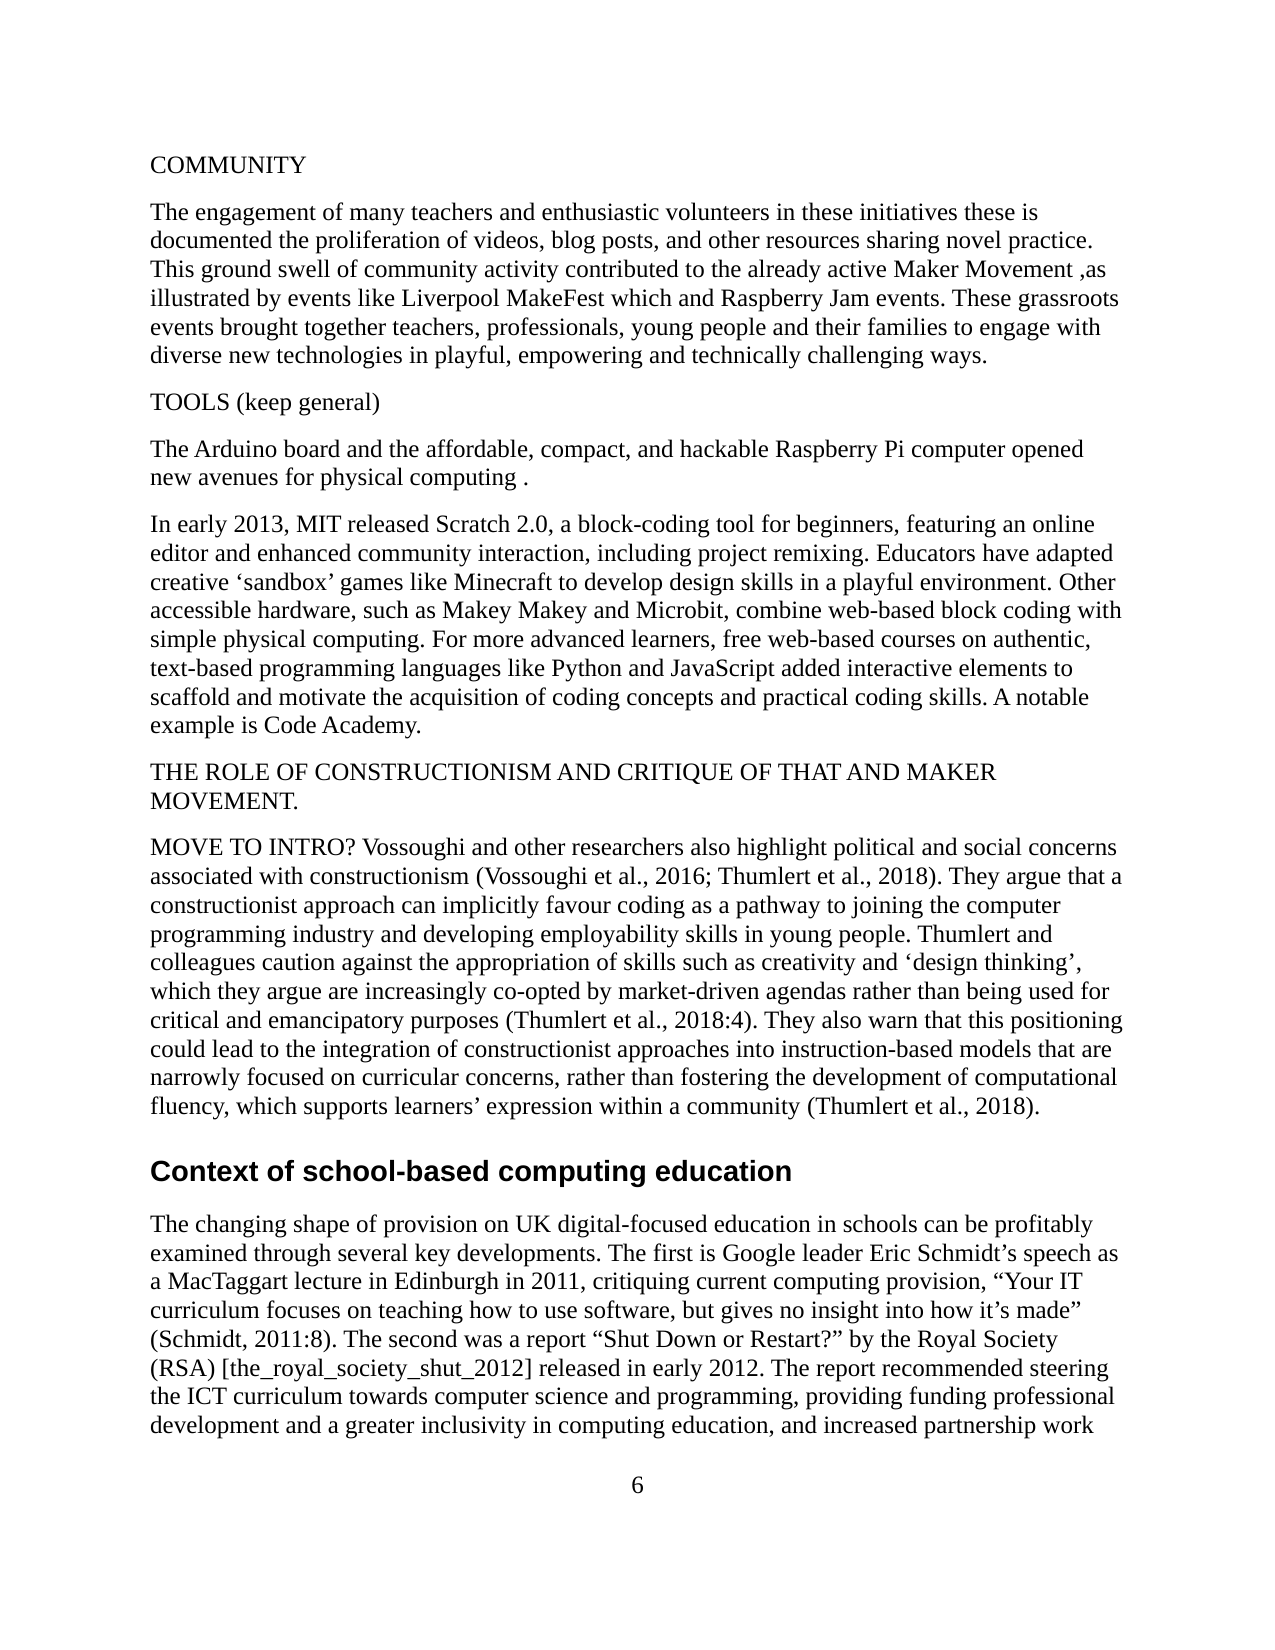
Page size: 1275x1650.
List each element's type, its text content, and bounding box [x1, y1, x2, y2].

text COMMUNITY [150, 150, 1125, 179]
text TOOLS (keep general) [150, 387, 1125, 416]
text MOVE TO INTRO? Vossoughi and other researchers also highlight political and social concerns associated with constructionism (Vossoughi et al., 2016; Thumlert et al., 2018). They argue that a constructionist approach can implicitly favour coding as a pathway to joining the computer programming industry and developing employability skills in young people. Thumlert and colleagues caution against the appropriation of skills such as creativity and ‘design thinking’, which they argue are increasingly co-opted by market-driven agendas rather than being used for critical and emancipatory purposes (Thumlert et al., 2018:4). They also warn that this positioning could lead to the integration of constructionist approaches into instruction-based models that are narrowly focused on curricular concerns, rather than fostering the development of computational fluency, which supports learners’ expression within a community (Thumlert et al., 2018). [150, 832, 1125, 1120]
text The changing shape of provision on UK digital-focused education in schools can be profitably examined through several key developments. The first is Google leader Eric Schmidt’s speech as a MacTaggart lecture in Edinburgh in 2011, critiquing current computing provision, “Your IT curriculum focuses on teaching how to use software, but gives no insight into how it’s made” (Schmidt, 2011:8). The second was a report “Shut Down or Restart?” by the Royal Society (RSA) [the_royal_society_shut_2012] released in early 2012. The report recommended steering the ICT curriculum towards computer science and programming, providing funding professional development and a greater inclusivity in computing education, and increased partnership work [150, 1209, 1125, 1439]
text THE ROLE OF CONSTRUCTIONISM AND CRITIQUE OF THAT AND MAKER MOVEMENT. [150, 757, 1125, 814]
text The engagement of many teachers and enthusiastic volunteers in these initiatives these is documented the proliferation of videos, blog posts, and other resources sharing novel practice. This ground swell of community activity contributed to the already active Maker Movement ,as illustrated by events like Liverpool MakeFest which and Raspberry Jam events. These grassroots events brought together teachers, professionals, young people and their families to engage with diverse new technologies in playful, empowering and technically challenging ways. [150, 197, 1125, 369]
text The Arduino board and the affordable, compact, and hackable Raspberry Pi computer opened new avenues for physical computing . [150, 434, 1125, 491]
text In early 2013, MIT released Scratch 2.0, a block-coding tool for beginners, featuring an online editor and enhanced community interaction, including project remixing. Educators have adapted creative ‘sandbox’ games like Minecraft to develop design skills in a playful environment. Other accessible hardware, such as Makey Makey and Microbit, combine web-based block coding with simple physical computing. For more advanced learners, free web-based courses on authentic, text-based programming languages like Python and JavaScript added interactive elements to scaffold and motivate the acquisition of coding concepts and practical coding skills. A notable example is Code Academy. [150, 509, 1125, 739]
subtitle Context of school-based computing education [150, 1154, 1125, 1187]
